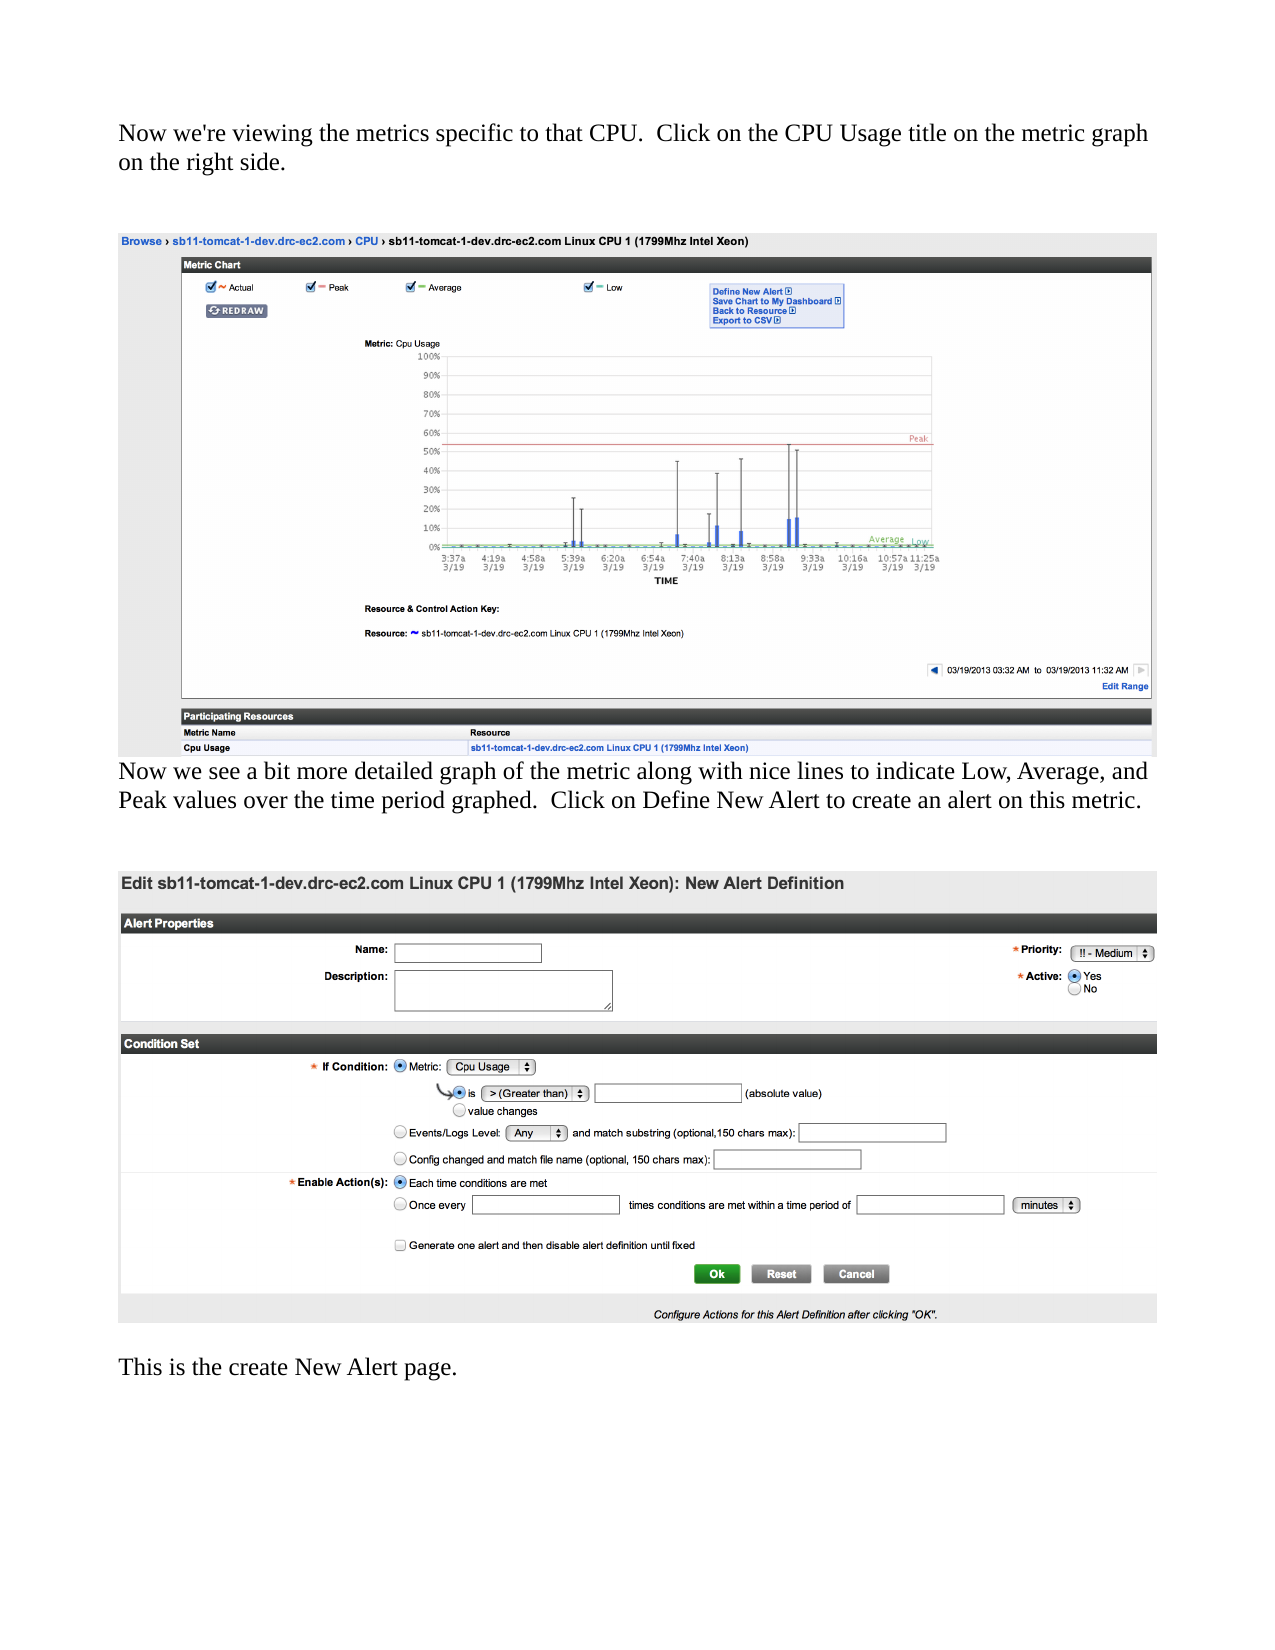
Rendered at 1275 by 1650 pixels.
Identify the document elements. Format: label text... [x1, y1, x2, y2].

text Now we're viewing the metrics specific to that CPU. Click on the CPU Usage title on the metric graph on the right side. [118, 118, 1157, 176]
picture [118, 233, 1157, 757]
text Now we see a bit more detailed graph of the metric along with nice lines to indicate Low, Average, and Peak values over the time period graphed. Click on Define New Alert to create an alert on this metric. [118, 757, 1157, 814]
text This is the create New Alert page. [118, 1352, 1157, 1380]
picture [118, 871, 1157, 1323]
